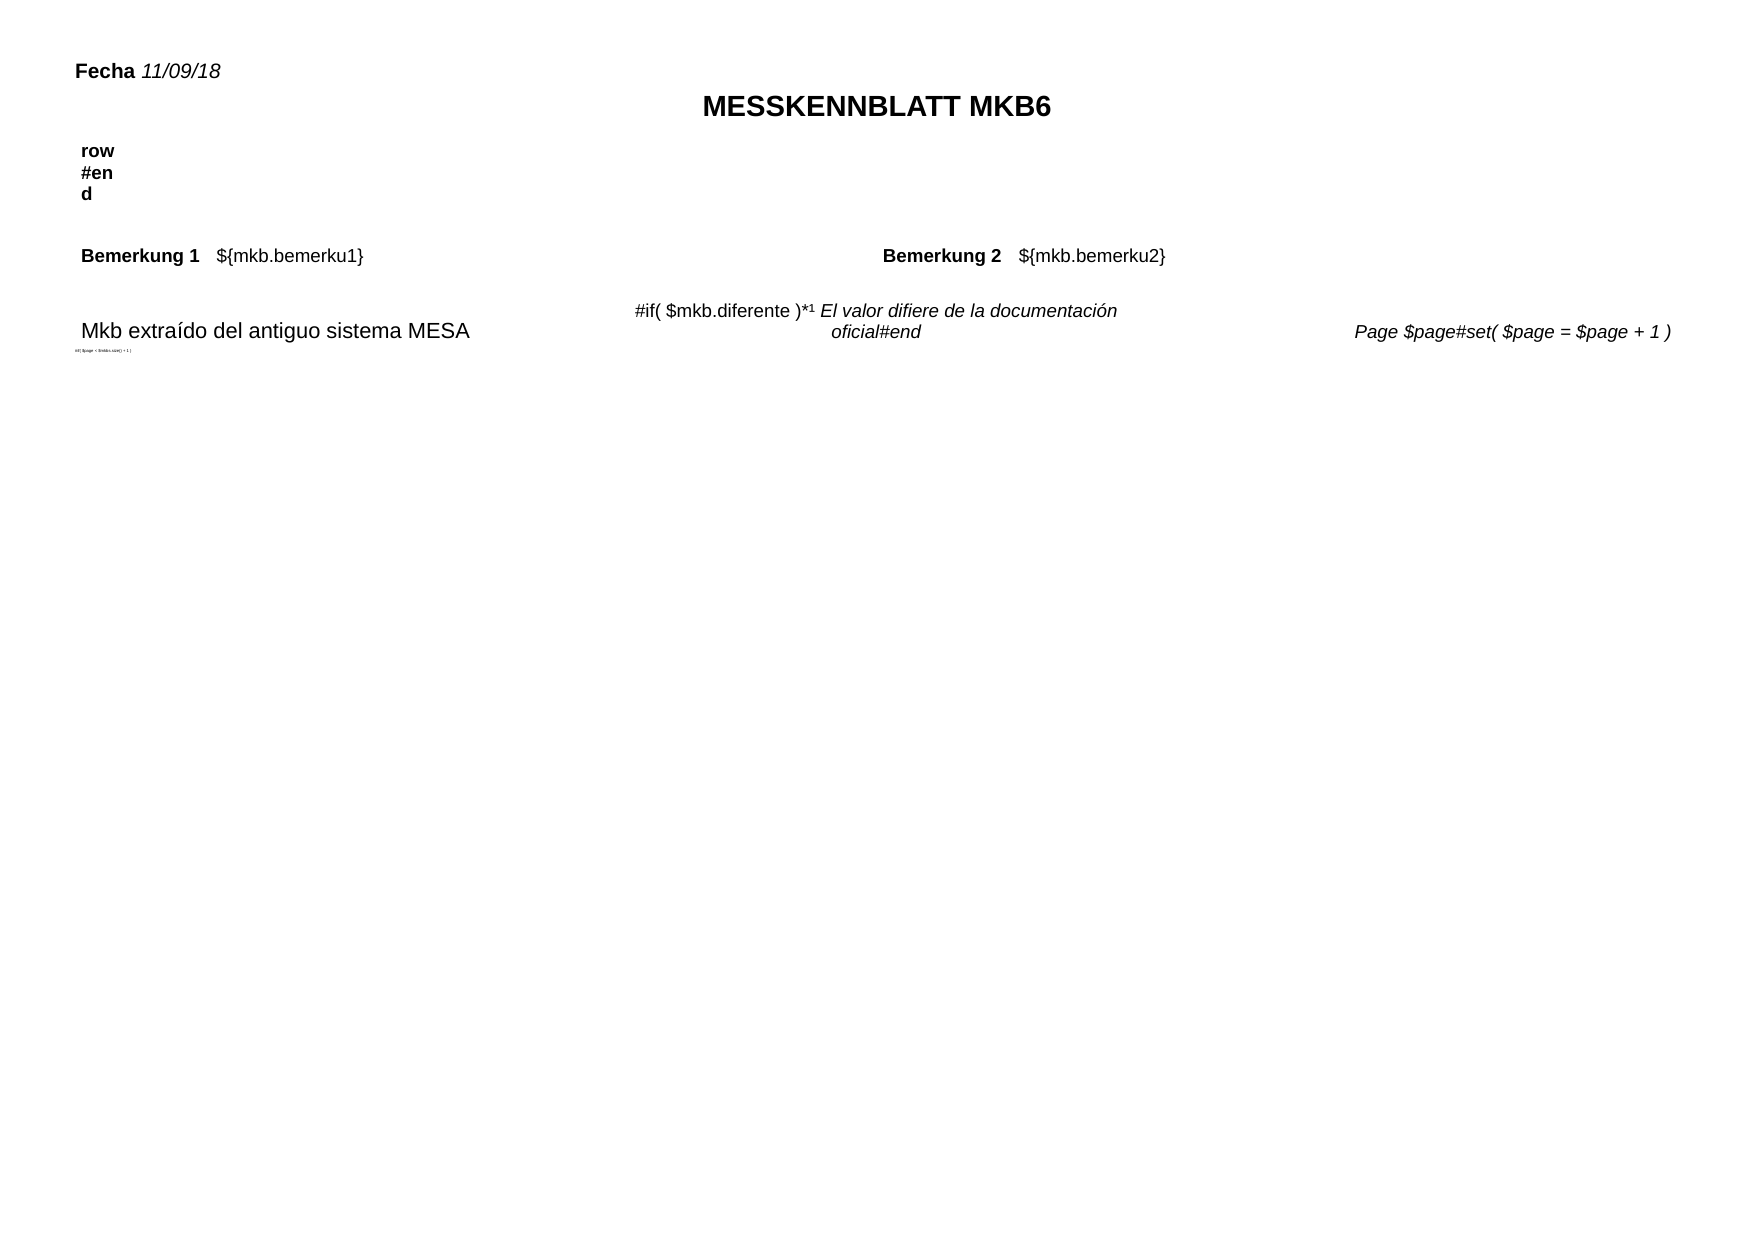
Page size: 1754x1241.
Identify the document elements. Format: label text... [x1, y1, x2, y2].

table_cell [901, 134, 943, 211]
table_header #if( $mkb.diferente )*¹ El valor difiere de la documentación oficial#end [610, 294, 1144, 349]
table_cell [128, 134, 211, 211]
table_cell [430, 134, 648, 211]
table_cell [294, 134, 329, 211]
table_cell [1326, 134, 1398, 211]
table_header ${mkb.bemerku2} [1013, 240, 1679, 272]
table_header ${mkb.bemerku1} [211, 240, 877, 272]
table_header Bemerkung 1 [75, 240, 211, 272]
text #if( $page < $mkbs.size() + 1 ) [131, 349, 1679, 353]
table_header Bemerkung 2 [877, 240, 1013, 272]
table_cell [1156, 134, 1326, 211]
table_cell [1090, 134, 1156, 211]
table_header Page $page#set( $page = $page + 1 ) [1144, 294, 1679, 349]
table_cell [211, 134, 294, 211]
table_cell [1398, 134, 1581, 211]
table_cell [330, 134, 429, 211]
table_cell [944, 134, 1028, 211]
table_cell [1028, 134, 1090, 211]
table_header Mkb extraído del antiguo sistema MESA [75, 294, 609, 349]
table_cell [1581, 134, 1679, 211]
table_cell [648, 134, 901, 211]
table_cell row#end [75, 134, 128, 211]
